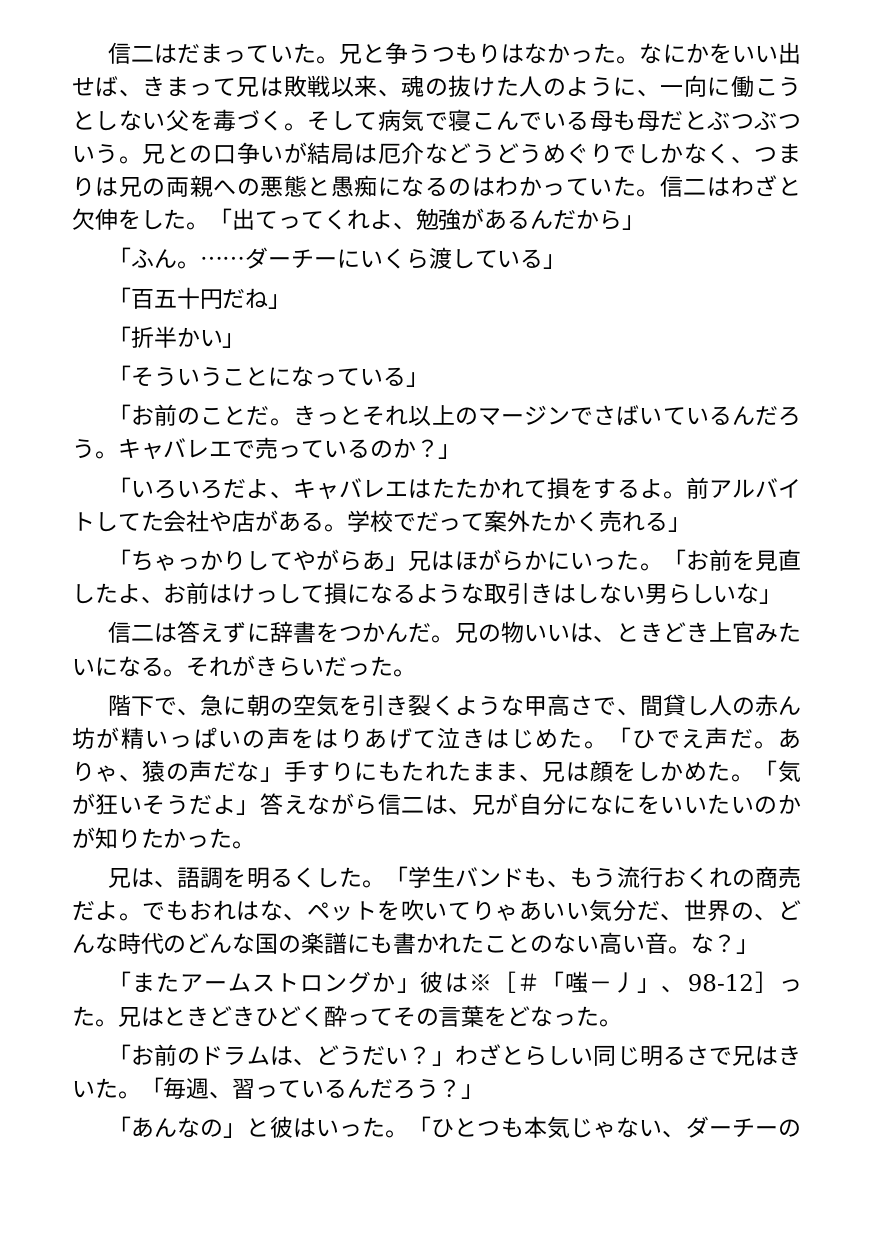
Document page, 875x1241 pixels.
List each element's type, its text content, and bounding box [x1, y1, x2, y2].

text 「またアームストロングか」彼は※［＃「嗤－丿」、98-12］った。兄はときどきひどく酔ってその言葉をどなった。 [72, 965, 802, 1032]
text 「あんなの」と彼はいった。「ひとつも本気じゃない、ダーチーの [72, 1110, 802, 1143]
text 「お前のことだ。きっとそれ以上のマージンでさばいているんだろう。キャバレエで売っているのか？」 [72, 398, 802, 464]
text 「お前のドラムは、どうだい？」わざとらしい同じ明るさで兄はきいた。「毎週、習っているんだろう？」 [72, 1038, 802, 1104]
text 「いろいろだよ、キャバレエはたたかれて損をするよ。前アルバイトしてた会社や店がある。学校でだって案外たかく売れる」 [72, 470, 802, 537]
text 「そういうことになっている」 [72, 359, 802, 392]
text 「ちゃっかりしてやがらあ」兄はほがらかにいった。「お前を見直したよ、お前はけっして損になるような取引きはしない男らしいな」 [72, 543, 802, 609]
text 「百五十円だね」 [72, 281, 802, 314]
text 「折半かい」 [72, 320, 802, 353]
text 「ふん。……ダーチーにいくら渡している」 [72, 241, 802, 274]
text 兄は、語調を明るくした。「学生バンドも、もう流行おくれの商売だよ。でもおれはな、ペットを吹いてりゃあいい気分だ、世界の、どんな時代のどんな国の楽譜にも書かれたことのない高い音。な？」 [72, 860, 802, 959]
text 信二はだまっていた。兄と争うつもりはなかった。なにかをいい出せば、きまって兄は敗戦以来、魂の抜けた人のように、一向に働こうとしない父を毒づく。そして病気で寝こんでいる母も母だとぶつぶついう。兄との口争いが結局は厄介などうどうめぐりでしかなく、つまりは兄の両親への悪態と愚痴になるのはわかっていた。信二はわざと欠伸をした。「出てってくれよ、勉強があるんだから」 [72, 36, 802, 235]
text 階下で、急に朝の空気を引き裂くような甲高さで、間貸し人の赤ん坊が精いっぱいの声をはりあげて泣きはじめた。「ひでえ声だ。ありゃ、猿の声だな」手すりにもたれたまま、兄は顔をしかめた。「気が狂いそうだよ」答えながら信二は、兄が自分になにをいいたいのかが知りたかった。 [72, 688, 802, 854]
text 信二は答えずに辞書をつかんだ。兄の物いいは、ときどき上官みたいになる。それがきらいだった。 [72, 615, 802, 682]
